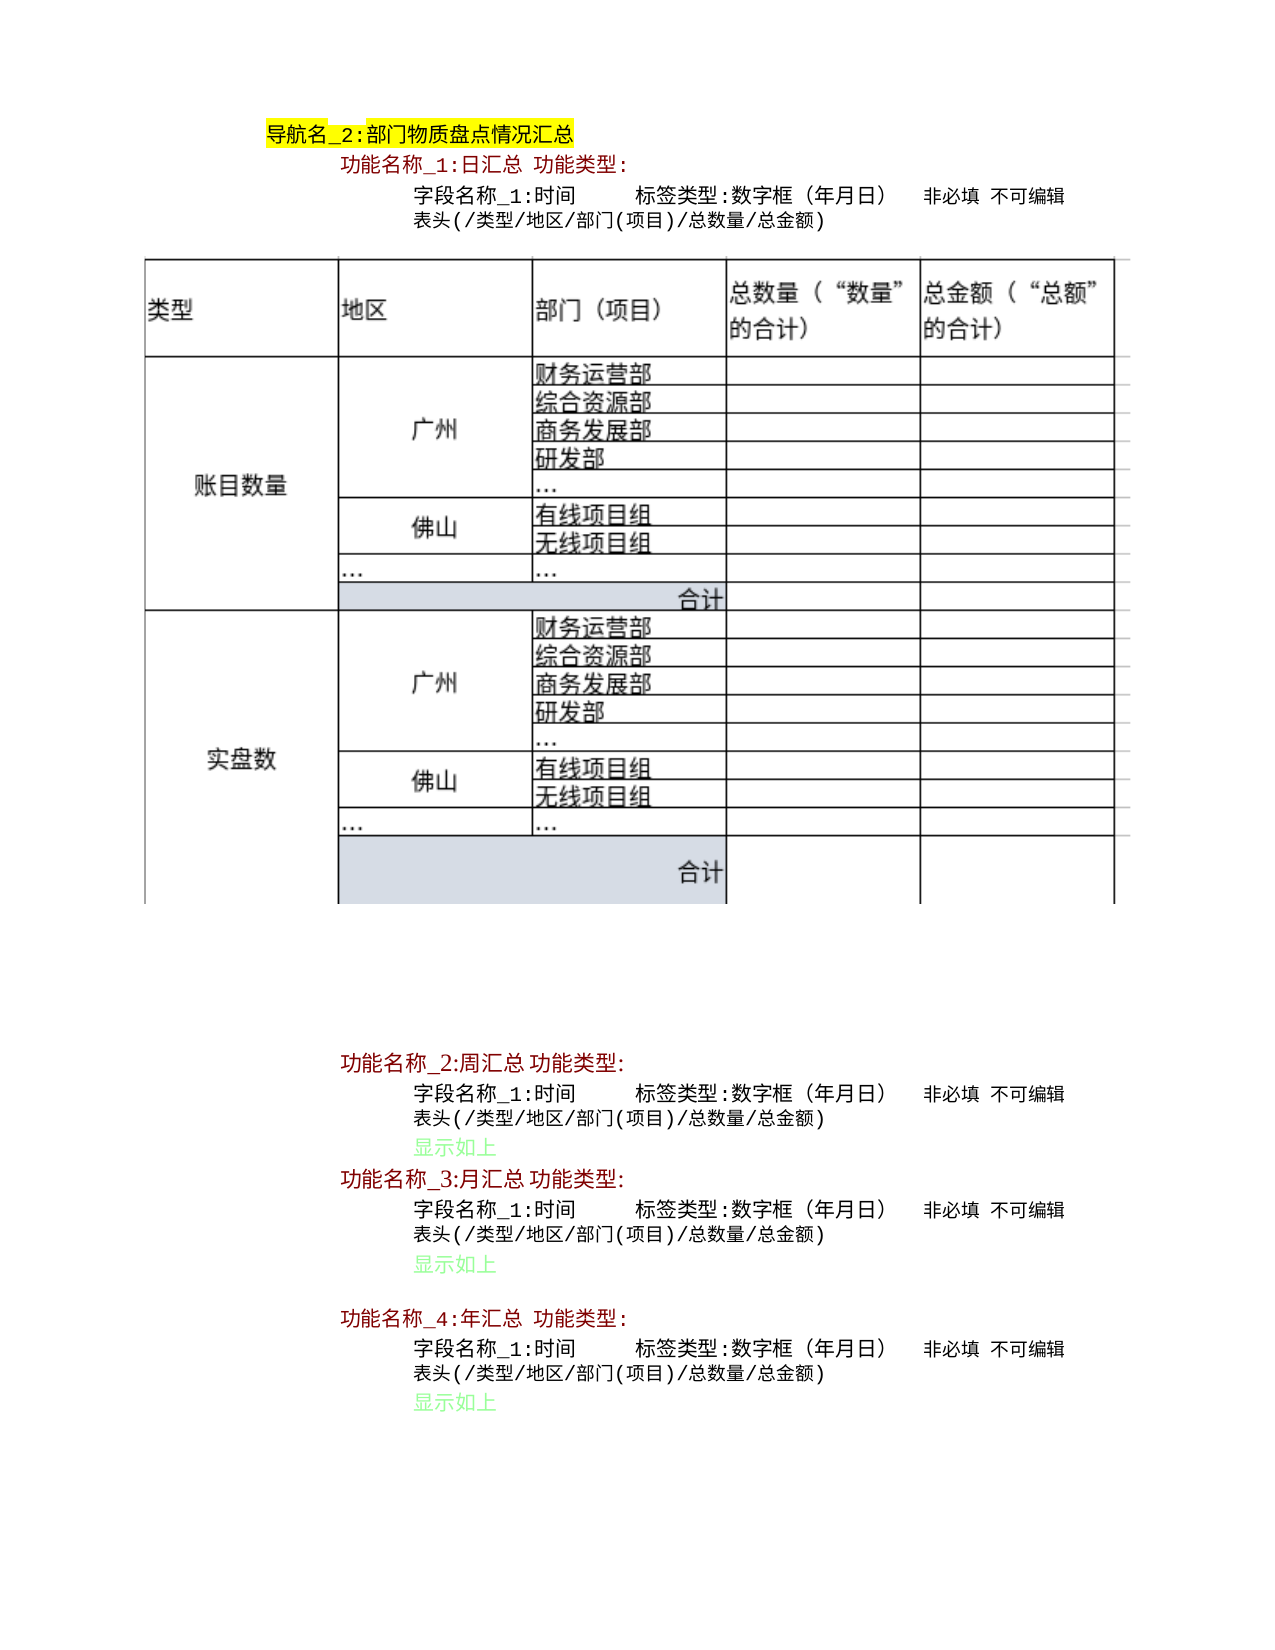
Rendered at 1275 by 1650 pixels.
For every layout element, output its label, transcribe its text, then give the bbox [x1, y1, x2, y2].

text 功能名称_3:月汇总 功能类型: [118, 1162, 1157, 1194]
text 表头(/类型/地区/部门(项目)/总数量/总金额) [118, 209, 1157, 233]
text 表头(/类型/地区/部门(项目)/总数量/总金额) [118, 1224, 1157, 1248]
text 表头(/类型/地区/部门(项目)/总数量/总金额) [118, 1363, 1157, 1387]
text 显示如上 [118, 1248, 1157, 1278]
picture [144, 256, 1131, 904]
text 字段名称_1:时间 标签类型:数字框（年月日） 非必填 不可编辑 [118, 1194, 1157, 1224]
text 表头(/类型/地区/部门(项目)/总数量/总金额) [118, 1108, 1157, 1132]
text 字段名称_1:时间 标签类型:数字框（年月日） 非必填 不可编辑 [118, 1332, 1157, 1363]
text 导航名_2:部门物质盘点情况汇总 [118, 118, 1157, 148]
text 功能名称_2:周汇总 功能类型: [118, 1046, 1157, 1077]
text 显示如上 [118, 1132, 1157, 1162]
text 字段名称_1:时间 标签类型:数字框（年月日） 非必填 不可编辑 [118, 179, 1157, 209]
text 功能名称_4:年汇总 功能类型: [118, 1302, 1157, 1332]
text 显示如上 [118, 1387, 1157, 1417]
text 字段名称_1:时间 标签类型:数字框（年月日） 非必填 不可编辑 [118, 1077, 1157, 1108]
text 功能名称_1:日汇总 功能类型: [118, 148, 1157, 179]
